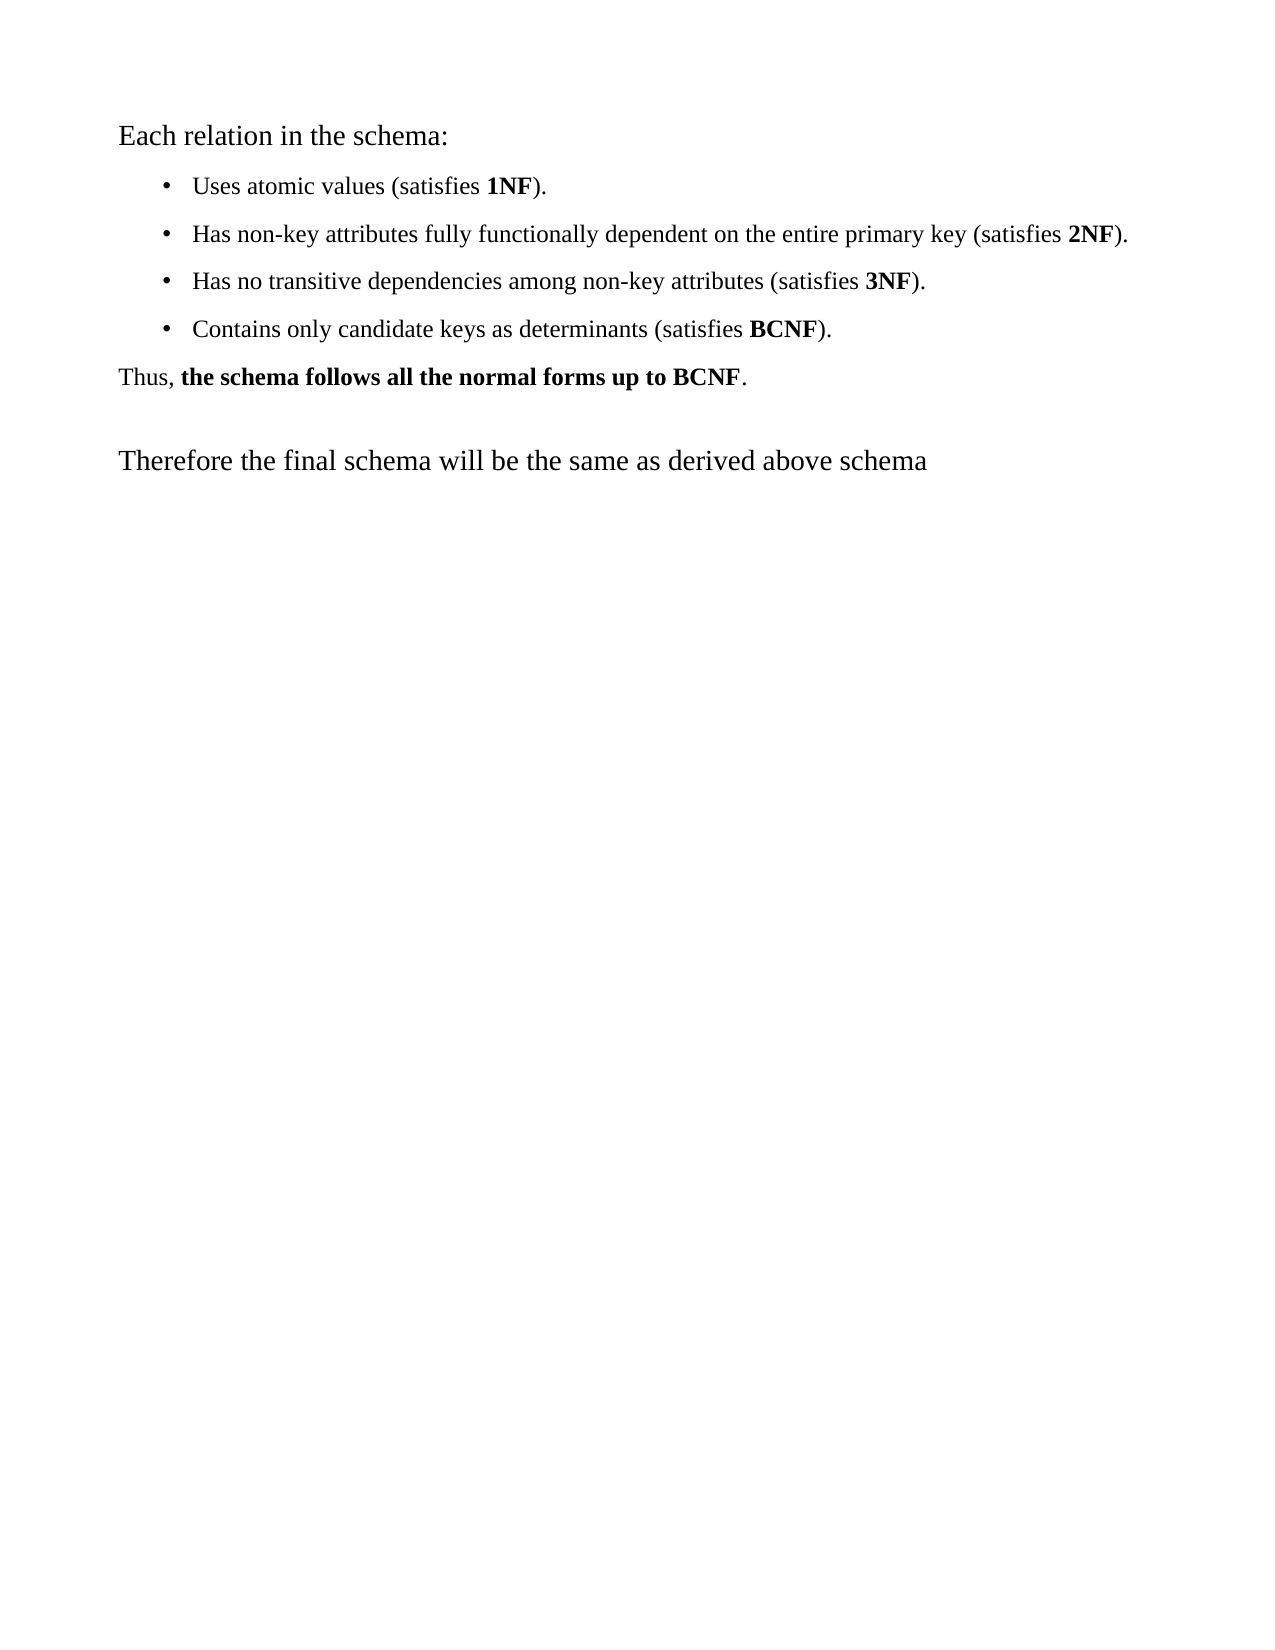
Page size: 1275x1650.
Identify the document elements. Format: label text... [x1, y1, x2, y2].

list Uses atomic values (satisfies 1NF). [162, 171, 1157, 200]
text Thus, the schema follows all the normal forms up to BCNF. [118, 362, 1157, 390]
list Has no transitive dependencies among non-key attributes (satisfies 3NF). [162, 266, 1157, 295]
text Each relation in the schema: [118, 118, 1157, 152]
list Contains only candidate keys as determinants (satisfies BCNF). [162, 314, 1157, 343]
text Therefore the final schema will be the same as derived above schema [118, 443, 1157, 476]
list Has non-key attributes fully functionally dependent on the entire primary key (satisfies 2NF). [162, 219, 1157, 248]
